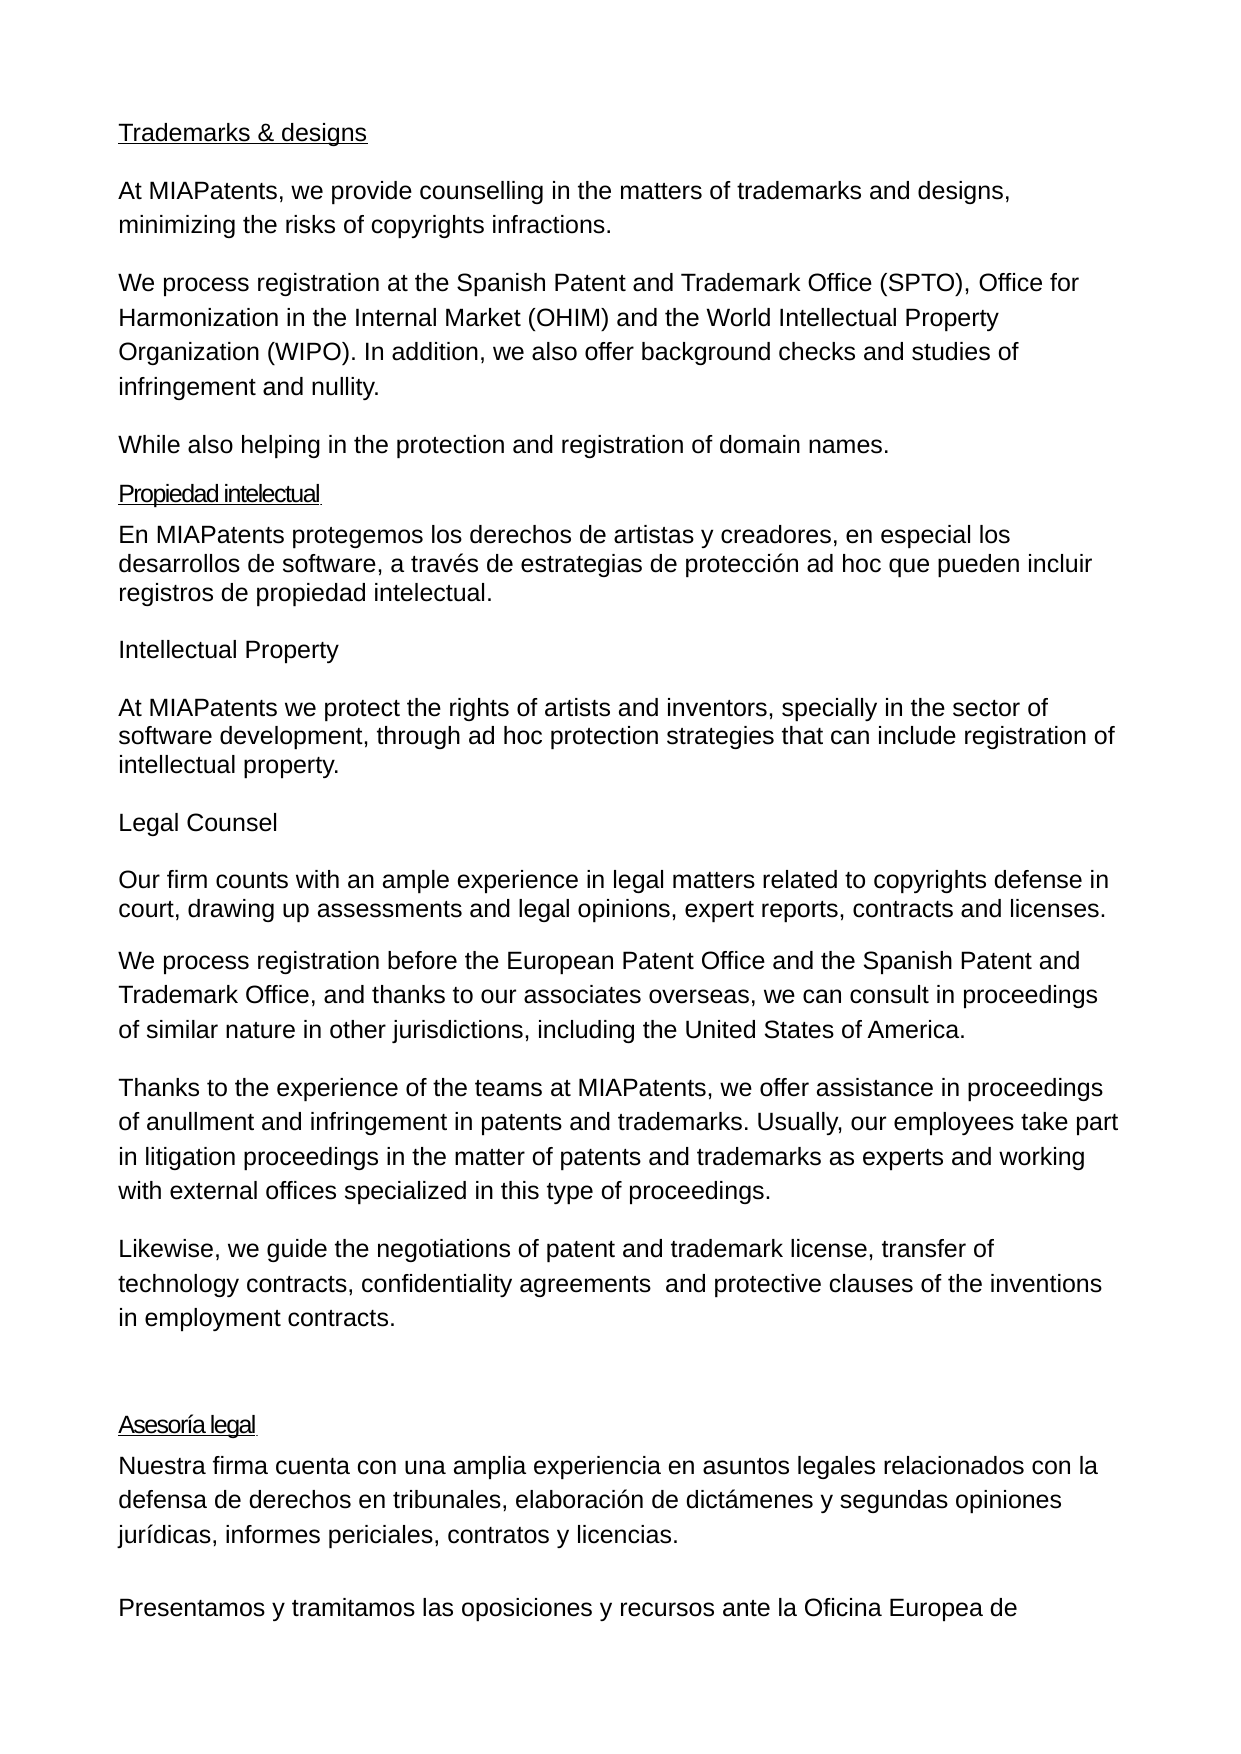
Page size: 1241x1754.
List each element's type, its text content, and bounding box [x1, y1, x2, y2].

text We process registration at the Spanish Patent and Trademark Office (SPTO), Office for Harmonization in the Internal Market (OHIM) and the World Intellectual Property Organization (WIPO). In addition, we also offer background checks and studies of infringement and nullity. [118, 268, 1122, 401]
text Trademarks & designs [118, 118, 1122, 147]
text Intellectual Property [118, 635, 1122, 664]
text While also helping in the protection and registration of domain names. [118, 430, 1122, 458]
text En MIAPatents protegemos los derechos de artistas y creadores, en especial los desarrollos de software, a través de estrategias de protección ad hoc que pueden incluir registros de propiedad intelectual. [118, 520, 1122, 606]
subtitle Propiedad intelectual [118, 479, 1122, 508]
text Our firm counts with an ample experience in legal matters related to copyrights defense in court, drawing up assessments and legal opinions, expert reports, contracts and licenses. [118, 865, 1122, 923]
text We process registration before the European Patent Office and the Spanish Patent and Trademark Office, and thanks to our associates overseas, we can consult in proceedings of similar nature in other jurisdictions, including the United States of America. [118, 946, 1122, 1044]
subtitle Asesoría legal [118, 1410, 1122, 1438]
text At MIAPatents we protect the rights of artists and inventors, specially in the sector of software development, through ad hoc protection strategies that can include registration of intellectual property. [118, 693, 1122, 779]
text Likewise, we guide the negotiations of patent and trademark license, transfer of technology contracts, confidentiality agreements and protective clauses of the inventions in employment contracts. [118, 1234, 1122, 1332]
text Thanks to the experience of the teams at MIAPatents, we offer assistance in proceedings of anullment and infringement in patents and trademarks. Usually, our employees take part in litigation proceedings in the matter of patents and trademarks as experts and working with external offices specialized in this type of proceedings. [118, 1073, 1122, 1205]
text Nuestra firma cuenta con una amplia experiencia en asuntos legales relacionados con la defensa de derechos en tribunales, elaboración de dictámenes y segundas opiniones jurídicas, informes periciales, contratos y licencias. [118, 1451, 1122, 1549]
text Legal Counsel [118, 808, 1122, 836]
text At MIAPatents, we provide counselling in the matters of trademarks and designs, minimizing the risks of copyrights infractions. [118, 176, 1122, 239]
text Presentamos y tramitamos las oposiciones y recursos ante la Oficina Europea de [118, 1592, 1122, 1621]
